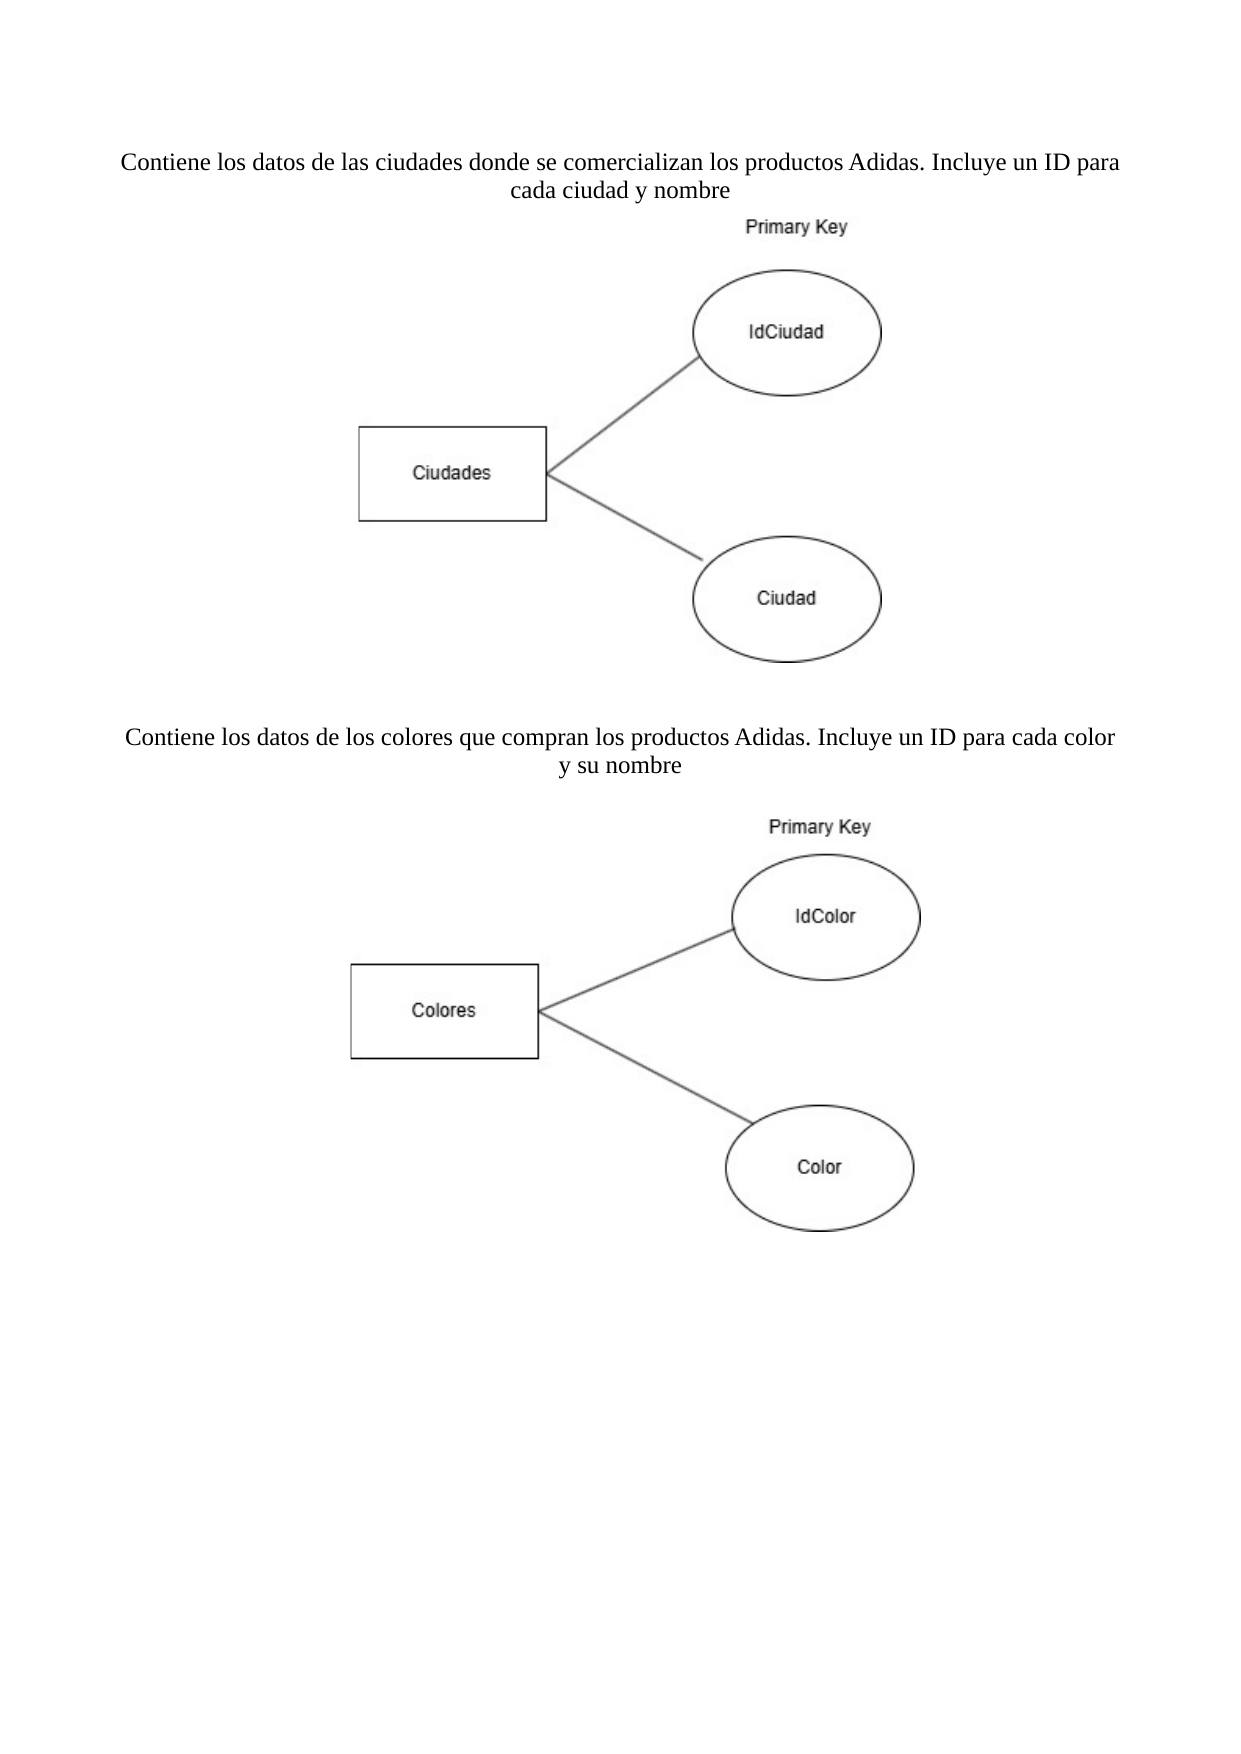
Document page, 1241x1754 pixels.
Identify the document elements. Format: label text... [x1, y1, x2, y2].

text Contiene los datos de los colores que compran los productos Adidas. Incluye un ID para cada color y su nombre [118, 722, 1122, 779]
picture [358, 204, 882, 663]
text Contiene los datos de las ciudades donde se comercializan los productos Adidas. Incluye un ID para cada ciudad y nombre [118, 147, 1122, 204]
picture [350, 805, 921, 1232]
